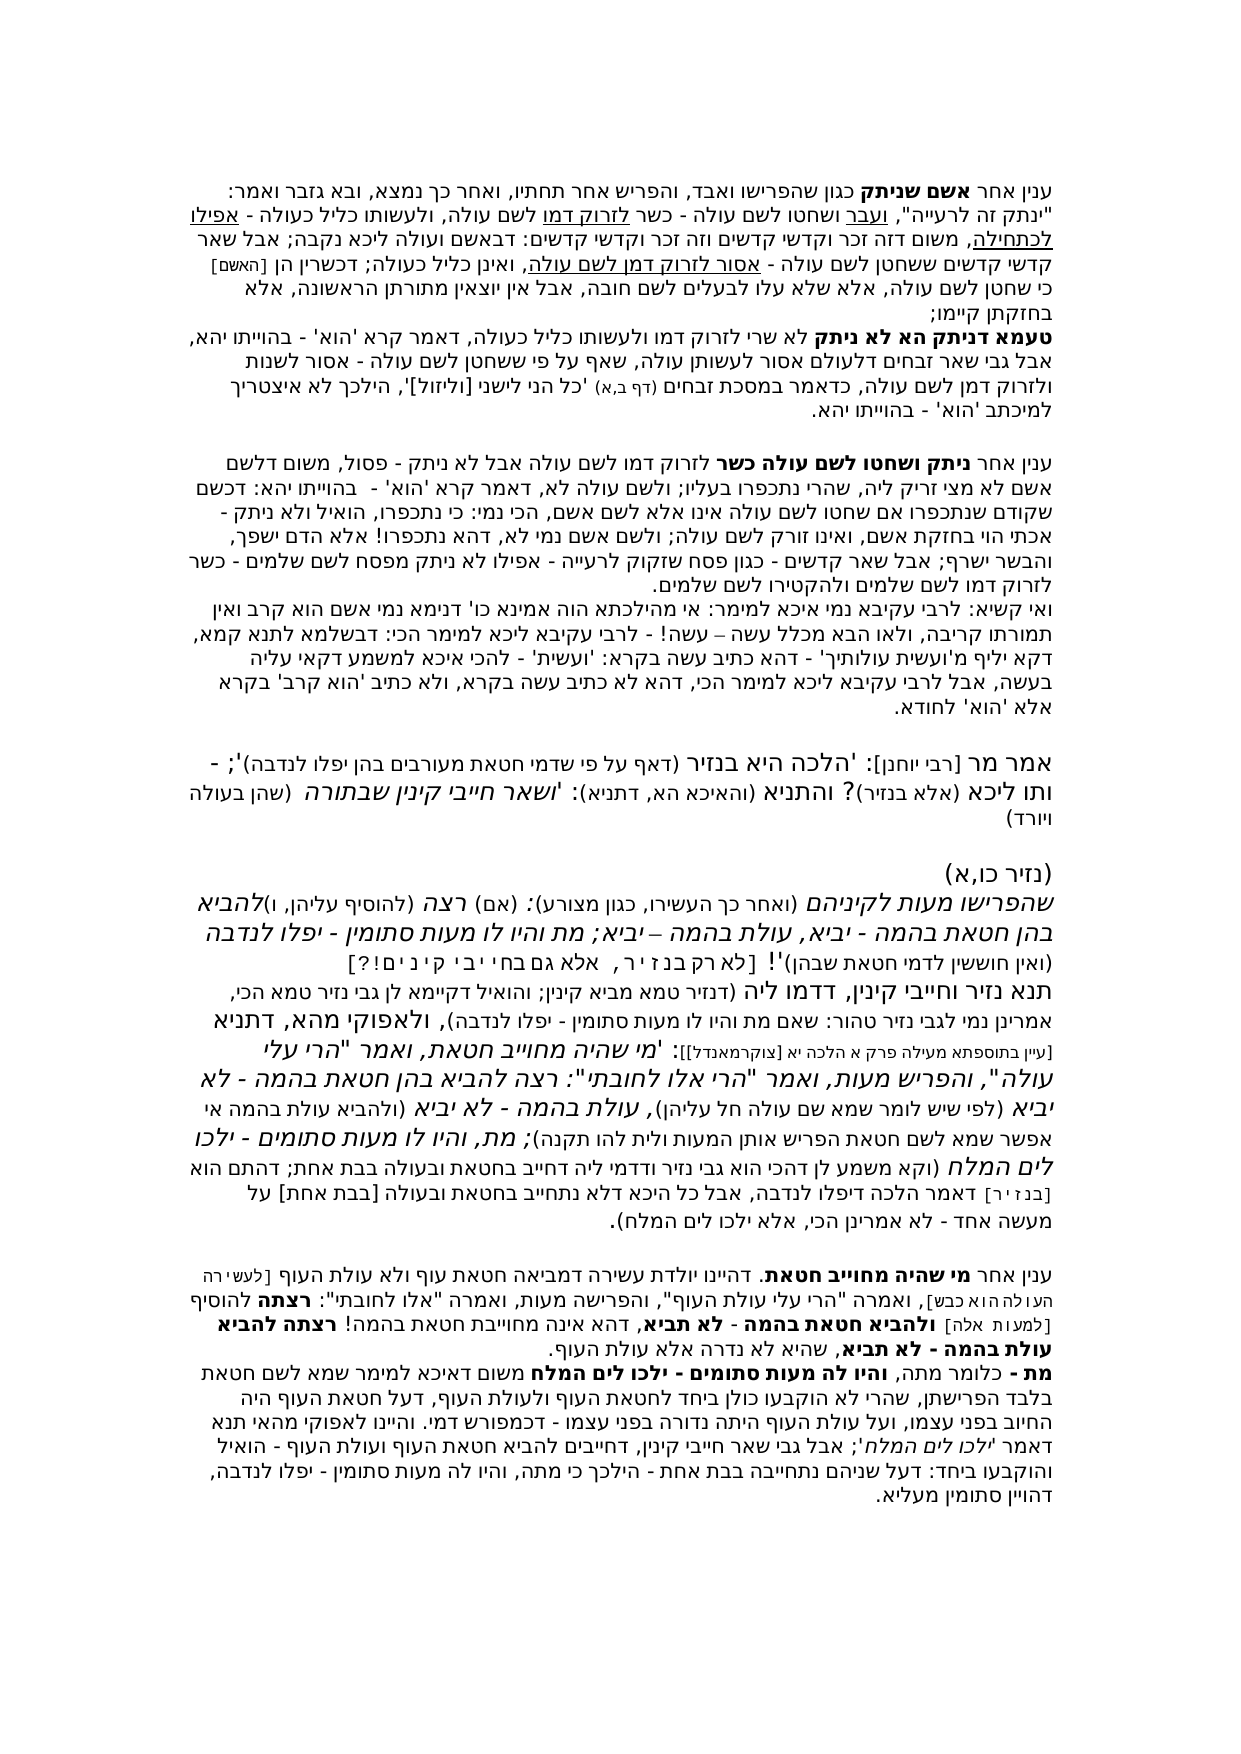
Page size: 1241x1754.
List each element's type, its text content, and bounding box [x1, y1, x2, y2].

text אמר מר [רבי יוחנן]: 'הלכה היא בנזיר (דאף על פי שדמי חטאת מעורבים בהן יפלו לנדבה)'; - ותו ליכא (אלא בנזיר)? והתניא (והאיכא הא, דתניא): 'ושאר חייבי קינין שבתורה (שהן בעולה ויורד) [187, 748, 1053, 831]
text טעמא דניתק הא לא ניתק לא שרי לזרוק דמו ולעשותו כליל כעולה, דאמר קרא 'הוא' - בהוייתו יהא, אבל גבי שאר זבחים דלעולם אסור לעשותן עולה, שאף על פי ששחטן לשם עולה - אסור לשנות ולזרוק דמן לשם עולה, כדאמר במסכת זבחים (דף ב,א) 'כל הני לישני [וליזול]', הילכך לא איצטריך למיכתב 'הוא' - בהוייתו יהא. [187, 325, 1053, 422]
text מת - כלומר מתה, והיו לה מעות סתומים - ילכו לים המלח משום דאיכא למימר שמא לשם חטאת בלבד הפרישתן, שהרי לא הוקבעו כולן ביחד לחטאת העוף ולעולת העוף, דעל חטאת העוף היה החיוב בפני עצמו, ועל עולת העוף היתה נדורה בפני עצמו - דכמפורש דמי. והיינו לאפוקי מהאי תנא דאמר 'ילכו לים המלח'; אבל גבי שאר חייבי קינין, דחייבים להביא חטאת העוף ועולת העוף - הואיל והוקבעו ביחד: דעל שניהם נתחייבה בבת אחת - הילכך כי מתה, והיו לה מעות סתומין - יפלו לנדבה, דהויין סתומין מעליא. [187, 1361, 1053, 1507]
text ואי קשיא: לרבי עקיבא נמי איכא למימר: אי מהילכתא הוה אמינא כו' דנימא נמי אשם הוא קרב ואין תמורתו קריבה, ולאו הבא מכלל עשה – עשה! - לרבי עקיבא ליכא למימר הכי: דבשלמא לתנא קמא, דקא יליף מ'ועשית עולותיך' - דהא כתיב עשה בקרא: 'ועשית' - להכי איכא למשמע דקאי עליה בעשה, אבל לרבי עקיבא ליכא למימר הכי, דהא לא כתיב עשה בקרא, ולא כתיב 'הוא קרב' בקרא אלא 'הוא' לחודא. [187, 597, 1053, 719]
text ענין אחר אשם שניתק כגון שהפרישו ואבד, והפריש אחר תחתיו, ואחר כך נמצא, ובא גזבר ואמר: "ינתק זה לרעייה", ועבר ושחטו לשם עולה - כשר לזרוק דמו לשם עולה, ולעשותו כליל כעולה - אפילו לכתחילה, משום דזה זכר וקדשי קדשים וזה זכר וקדשי קדשים: דבאשם ועולה ליכא נקבה; אבל שאר קדשי קדשים ששחטן לשם עולה - אסור לזרוק דמן לשם עולה, ואינן כליל כעולה; דכשרין הן [האשם] כי שחטן לשם עולה, אלא שלא עלו לבעלים לשם חובה, אבל אין יוצאין מתורתן הראשונה, אלא בחזקתן קיימו; [187, 179, 1053, 325]
text ענין אחר ניתק ושחטו לשם עולה כשר לזרוק דמו לשם עולה אבל לא ניתק - פסול, משום דלשם אשם לא מצי זריק ליה, שהרי נתכפרו בעליו; ולשם עולה לא, דאמר קרא 'הוא' - בהוייתו יהא: דכשם שקודם שנתכפרו אם שחטו לשם עולה אינו אלא לשם אשם, הכי נמי: כי נתכפרו, הואיל ולא ניתק - אכתי הוי בחזקת אשם, ואינו זורק לשם עולה; ולשם אשם נמי לא, דהא נתכפרו! אלא הדם ישפך, והבשר ישרף; אבל שאר קדשים - כגון פסח שזקוק לרעייה - אפילו לא ניתק מפסח לשם שלמים - כשר לזרוק דמו לשם שלמים ולהקטירו לשם שלמים. [187, 451, 1053, 597]
text שהפרישו מעות לקיניהם (ואחר כך העשירו, כגון מצורע): (אם) רצה (להוסיף עליהן, ו)להביא בהן חטאת בהמה - יביא, עולת בהמה – יביא; מת והיו לו מעות סתומין - יפלו לנדבה (ואין חוששין לדמי חטאת שבהן)'! [לא רק בנזיר, אלא גם בחייבי קינים!?] [187, 888, 1053, 976]
text ענין אחר מי שהיה מחוייב חטאת. דהיינו יולדת עשירה דמביאה חטאת עוף ולא עולת העוף [לעשירה העולה הוא כבש], ואמרה "הרי עלי עולת העוף", והפרישה מעות, ואמרה "אלו לחובתי": רצתה להוסיף [למעות אלה] ולהביא חטאת בהמה - לא תביא, דהא אינה מחוייבת חטאת בהמה! רצתה להביא עולת בהמה - לא תביא, שהיא לא נדרה אלא עולת העוף. [187, 1263, 1053, 1361]
text (נזיר כו,א) [187, 859, 1053, 888]
text תנא נזיר וחייבי קינין, דדמו ליה (דנזיר טמא מביא קינין; והואיל דקיימא לן גבי נזיר טמא הכי, אמרינן נמי לגבי נזיר טהור: שאם מת והיו לו מעות סתומין - יפלו לנדבה), ולאפוקי מהא, דתניא [עיין בתוספתא מעילה פרק א הלכה יא [צוקרמאנדל]]: 'מי שהיה מחוייב חטאת, ואמר "הרי עלי עולה", והפריש מעות, ואמר "הרי אלו לחובתי": רצה להביא בהן חטאת בהמה - לא יביא (לפי שיש לומר שמא שם עולה חל עליהן), עולת בהמה - לא יביא (ולהביא עולת בהמה אי אפשר שמא לשם חטאת הפריש אותן המעות ולית להו תקנה); מת, והיו לו מעות סתומים - ילכו לים המלח (וקא משמע לן דהכי הוא גבי נזיר ודדמי ליה דחייב בחטאת ובעולה בבת אחת; דהתם הוא [בנזיר] דאמר הלכה דיפלו לנדבה, אבל כל היכא דלא נתחייב בחטאת ובעולה [בבת אחת] על מעשה אחד - לא אמרינן הכי, אלא ילכו לים המלח). [187, 976, 1053, 1235]
